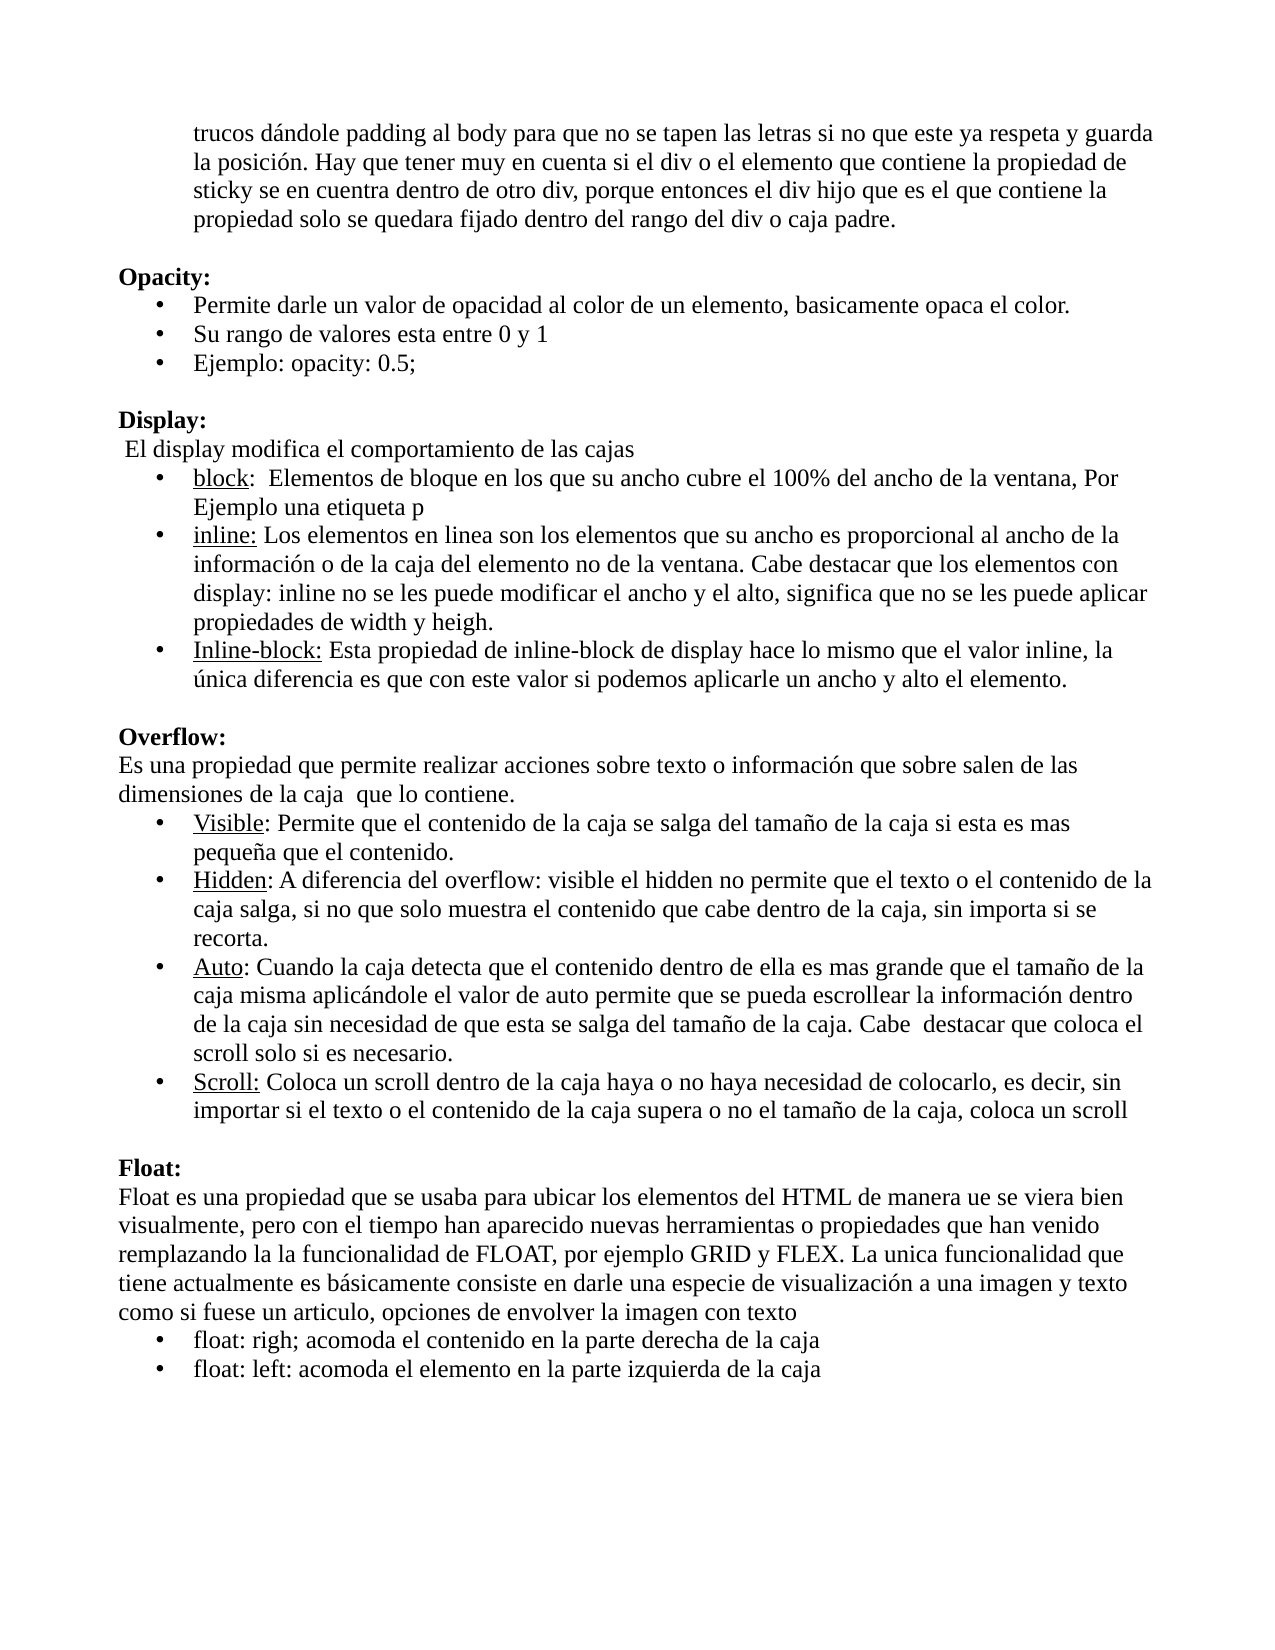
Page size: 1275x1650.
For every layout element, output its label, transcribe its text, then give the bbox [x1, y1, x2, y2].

list Permite darle un valor de opacidad al color de un elemento, basicamente opaca el color. [156, 291, 1157, 319]
list Ejemplo: opacity: 0.5; [156, 348, 1157, 377]
text El display modifica el comportamiento de las cajas [118, 434, 1157, 463]
list Su rango de valores esta entre 0 y 1 [156, 319, 1157, 348]
list Hidden: A diferencia del overflow: visible el hidden no permite que el texto o el contenido de la caja salga, si no que solo muestra el contenido que cabe dentro de la caja, sin importa si se recorta. [156, 866, 1157, 952]
list block: Elementos de bloque en los que su ancho cubre el 100% del ancho de la ventana, Por Ejemplo una etiqueta p [156, 463, 1157, 521]
list float: righ; acomoda el contenido en la parte derecha de la caja [156, 1326, 1157, 1354]
list Visible: Permite que el contenido de la caja se salga del tamaño de la caja si esta es mas pequeña que el contenido. [156, 808, 1157, 866]
text Float es una propiedad que se usaba para ubicar los elementos del HTML de manera ue se viera bien visualmente, pero con el tiempo han aparecido nuevas herramientas o propiedades que han venido remplazando la la funcionalidad de FLOAT, por ejemplo GRID y FLEX. La unica funcionalidad que tiene actualmente es básicamente consiste en darle una especie de visualización a una imagen y texto como si fuese un articulo, opciones de envolver la imagen con texto [118, 1182, 1157, 1326]
list Scroll: Coloca un scroll dentro de la caja haya o no haya necesidad de colocarlo, es decir, sin importar si el texto o el contenido de la caja supera o no el tamaño de la caja, coloca un scroll [156, 1067, 1157, 1124]
list Inline-block: Esta propiedad de inline-block de display hace lo mismo que el valor inline, la única diferencia es que con este valor si podemos aplicarle un ancho y alto el elemento. [156, 636, 1157, 693]
text Es una propiedad que permite realizar acciones sobre texto o información que sobre salen de las dimensiones de la caja que lo contiene. [118, 751, 1157, 808]
text Float: [118, 1153, 1157, 1182]
list inline: Los elementos en linea son los elementos que su ancho es proporcional al ancho de la información o de la caja del elemento no de la ventana. Cabe destacar que los elementos con display: inline no se les puede modificar el ancho y el alto, significa que no se les puede aplicar propiedades de width y heigh. [156, 521, 1157, 636]
list Auto: Cuando la caja detecta que el contenido dentro de ella es mas grande que el tamaño de la caja misma aplicándole el valor de auto permite que se pueda escrollear la información dentro de la caja sin necesidad de que esta se salga del tamaño de la caja. Cabe destacar que coloca el scroll solo si es necesario. [156, 952, 1157, 1067]
text Opacity: [118, 262, 1157, 291]
list trucos dándole padding al body para que no se tapen las letras si no que este ya respeta y guarda la posición. Hay que tener muy en cuenta si el div o el elemento que contiene la propiedad de sticky se en cuentra dentro de otro div, porque entonces el div hijo que es el que contiene la propiedad solo se quedara fijado dentro del rango del div o caja padre. [156, 118, 1157, 233]
list float: left: acomoda el elemento en la parte izquierda de la caja [156, 1354, 1157, 1383]
text Overflow: [118, 722, 1157, 751]
text Display: [118, 406, 1157, 434]
